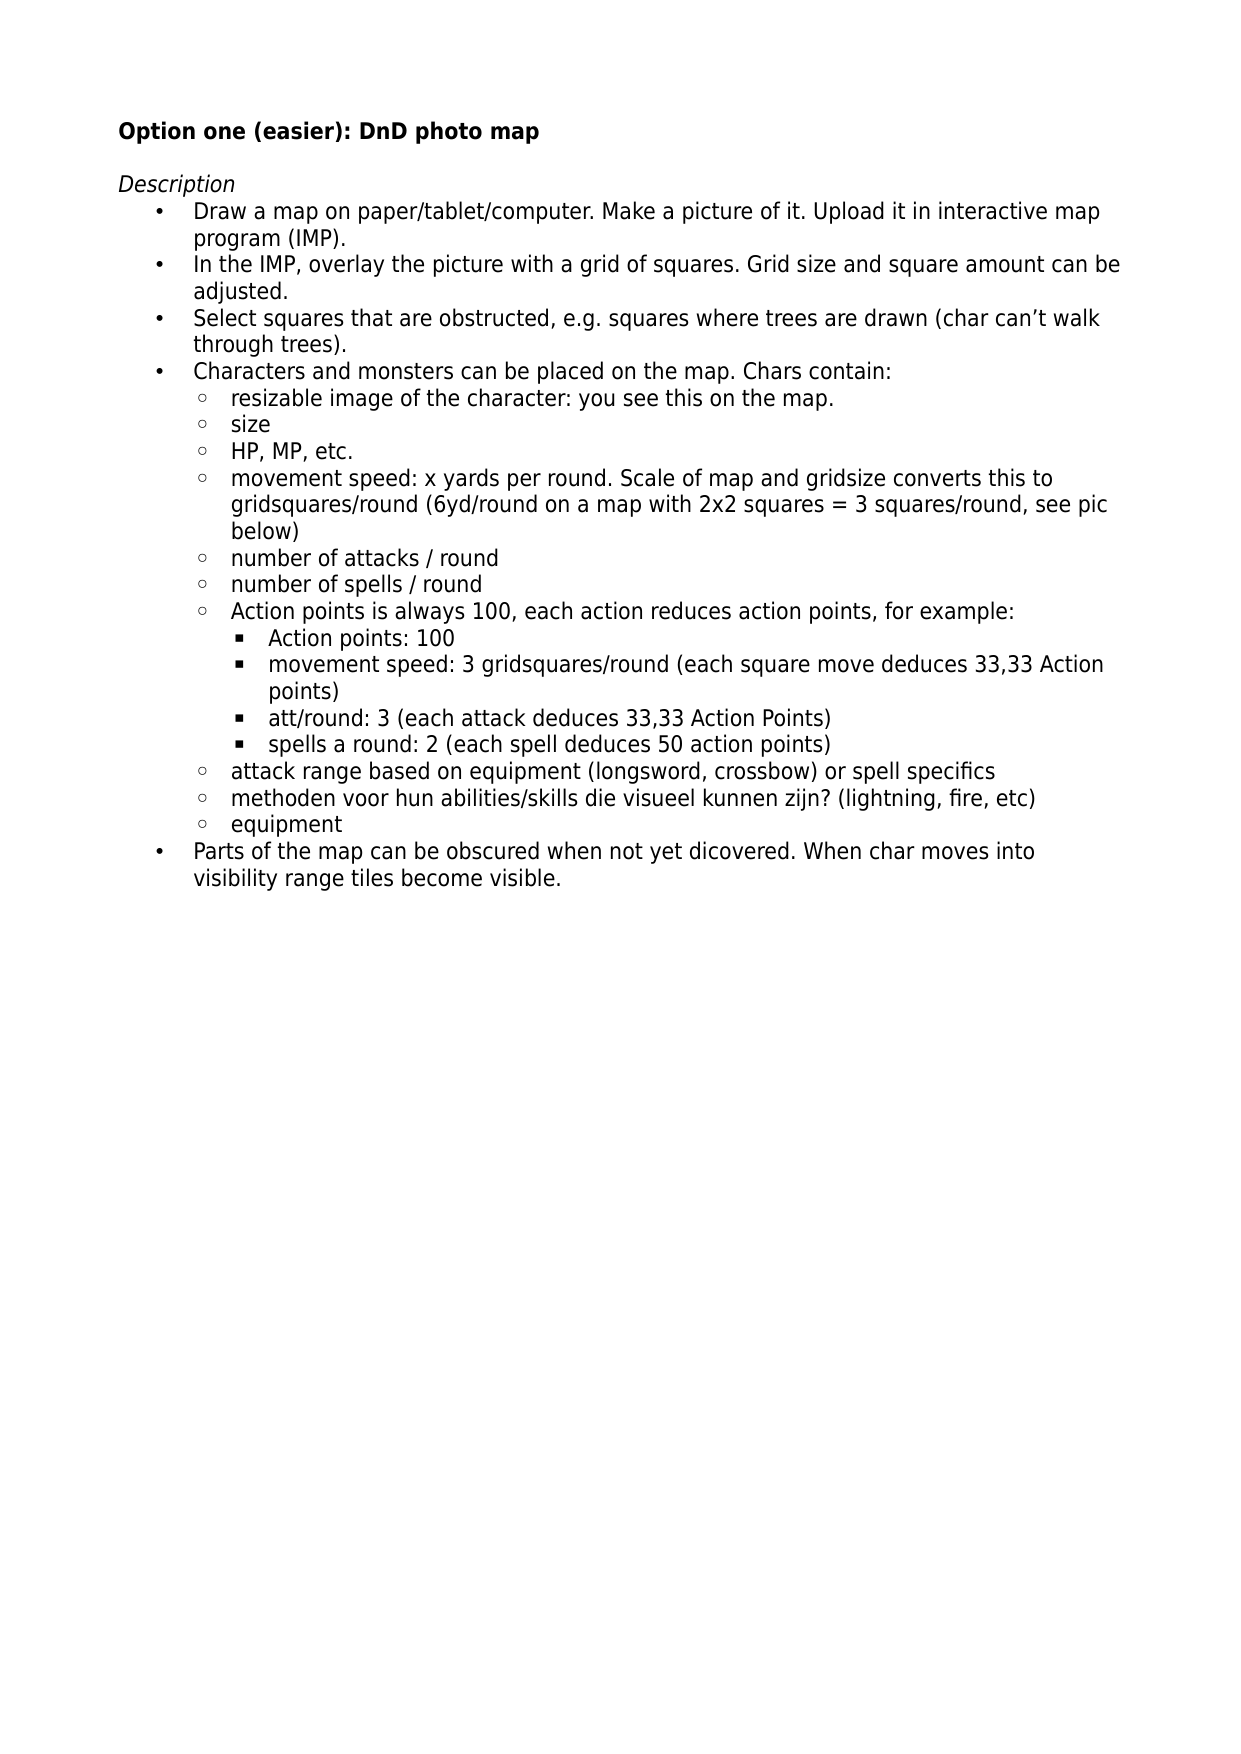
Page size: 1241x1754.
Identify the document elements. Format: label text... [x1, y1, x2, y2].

list movement speed: x yards per round. Scale of map and gridsize converts this to gridsquares/round (6yd/round on a map with 2x2 squares = 3 squares/round, see pic below) [193, 465, 1122, 545]
text Option one (easier): DnD photo map [118, 118, 1122, 145]
list resizable image of the character: you see this on the map. [193, 385, 1122, 411]
list movement speed: 3 gridsquares/round (each square move deduces 33,33 Action points) [231, 651, 1122, 705]
list Select squares that are obstructed, e.g. squares where trees are drawn (char can’t walk through trees). [156, 305, 1122, 358]
list methoden voor hun abilities/skills die visueel kunnen zijn? (lightning, fire, etc) [193, 785, 1122, 811]
list Characters and monsters can be placed on the map. Chars contain: [156, 358, 1122, 385]
list Draw a map on paper/tablet/computer. Make a picture of it. Upload it in interactive map program (IMP). [156, 198, 1122, 251]
list Parts of the map can be obscured when not yet dicovered. When char moves into visibility range tiles become visible. [156, 838, 1122, 891]
list equipment [193, 811, 1122, 838]
list spells a round: 2 (each spell deduces 50 action points) [231, 731, 1122, 758]
text Description [118, 171, 1122, 198]
list Action points: 100 [231, 625, 1122, 651]
list att/round: 3 (each attack deduces 33,33 Action Points) [231, 705, 1122, 731]
list size [193, 411, 1122, 438]
list In the IMP, overlay the picture with a grid of squares. Grid size and square amount can be adjusted. [156, 251, 1122, 305]
list Action points is always 100, each action reduces action points, for example: [193, 598, 1122, 625]
list number of spells / round [193, 571, 1122, 598]
list HP, MP, etc. [193, 438, 1122, 465]
list number of attacks / round [193, 545, 1122, 571]
list attack range based on equipment (longsword, crossbow) or spell specifics [193, 758, 1122, 785]
